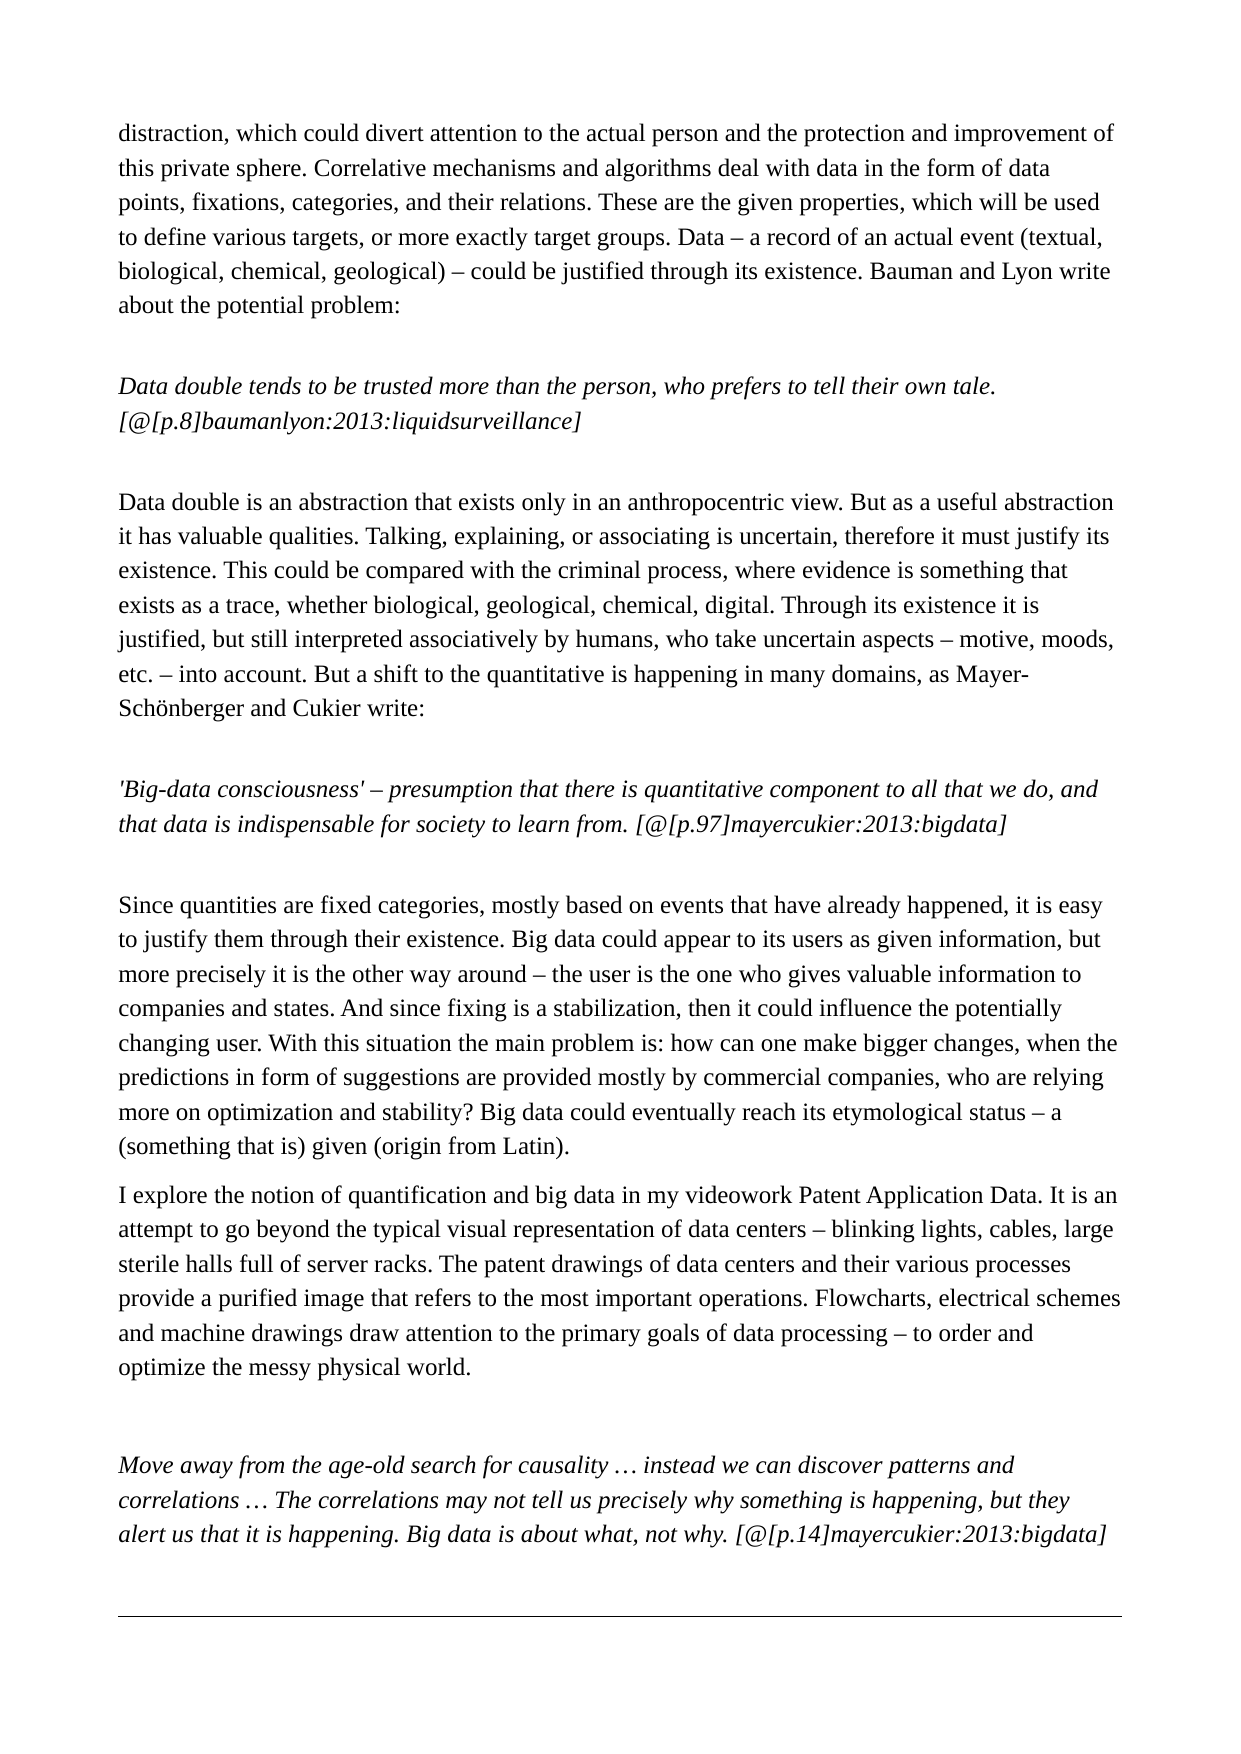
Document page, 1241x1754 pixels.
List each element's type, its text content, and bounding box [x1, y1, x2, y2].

text Move away from the age-old search for causality … instead we can discover patterns and correlations … The correlations may not tell us precisely why something is happening, but they alert us that it is happening. Big data is about what, not why. [@[p.14]mayercukier:2013:bigdata] [118, 1451, 1122, 1548]
text I explore the notion of quantification and big data in my videowork Patent Application Data. It is an attempt to go beyond the typical visual representation of data centers – blinking lights, cables, large sterile halls full of server racks. The patent drawings of data centers and their various processes provide a purified image that refers to the most important operations. Flowcharts, electrical schemes and machine drawings draw attention to the primary goals of data processing – to order and optimize the messy physical world. [118, 1180, 1122, 1381]
text 'Big-data consciousness' – presumption that there is quantitative component to all that we do, and that data is indispensable for society to learn from. [@[p.97]mayercukier:2013:bigdata] [118, 774, 1122, 838]
text Since quantities are fixed categories, mostly based on events that have already happened, it is easy to justify them through their existence. Big data could appear to its users as given information, but more precisely it is the other way around – the user is the one who gives valuable information to companies and states. And since fixing is a stabilization, then it could influence the potentially changing user. With this situation the main problem is: how can one make bigger changes, when the predictions in form of suggestions are provided mostly by commercial companies, who are relying more on optimization and stability? Big data could eventually reach its etymological status – a (something that is) given (origin from Latin). [118, 890, 1122, 1160]
text distraction, which could divert attention to the actual person and the protection and improvement of this private sphere. Correlative mechanisms and algorithms deal with data in the form of data points, fixations, categories, and their relations. These are the given properties, which will be used to define various targets, or more exactly target groups. Data – a record of an actual event (textual, biological, chemical, geological) – could be justified through its existence. Bauman and Lyon write about the potential problem: [118, 118, 1122, 319]
text Data double tends to be trusted more than the person, who prefers to tell their own tale.[@[p.8]baumanlyon:2013:liquidsurveillance] [118, 371, 1122, 434]
text Data double is an abstraction that exists only in an anthropocentric view. But as a useful abstraction it has valuable qualities. Talking, explaining, or associating is uncertain, therefore it must justify its existence. This could be compared with the criminal process, where evidence is something that exists as a trace, whether biological, geological, chemical, digital. Through its existence it is justified, but still interpreted associatively by humans, who take uncertain aspects – motive, moods, etc. – into account. But a shift to the quantitative is happening in many domains, as Mayer-Schönberger and Cukier write: [118, 487, 1122, 722]
